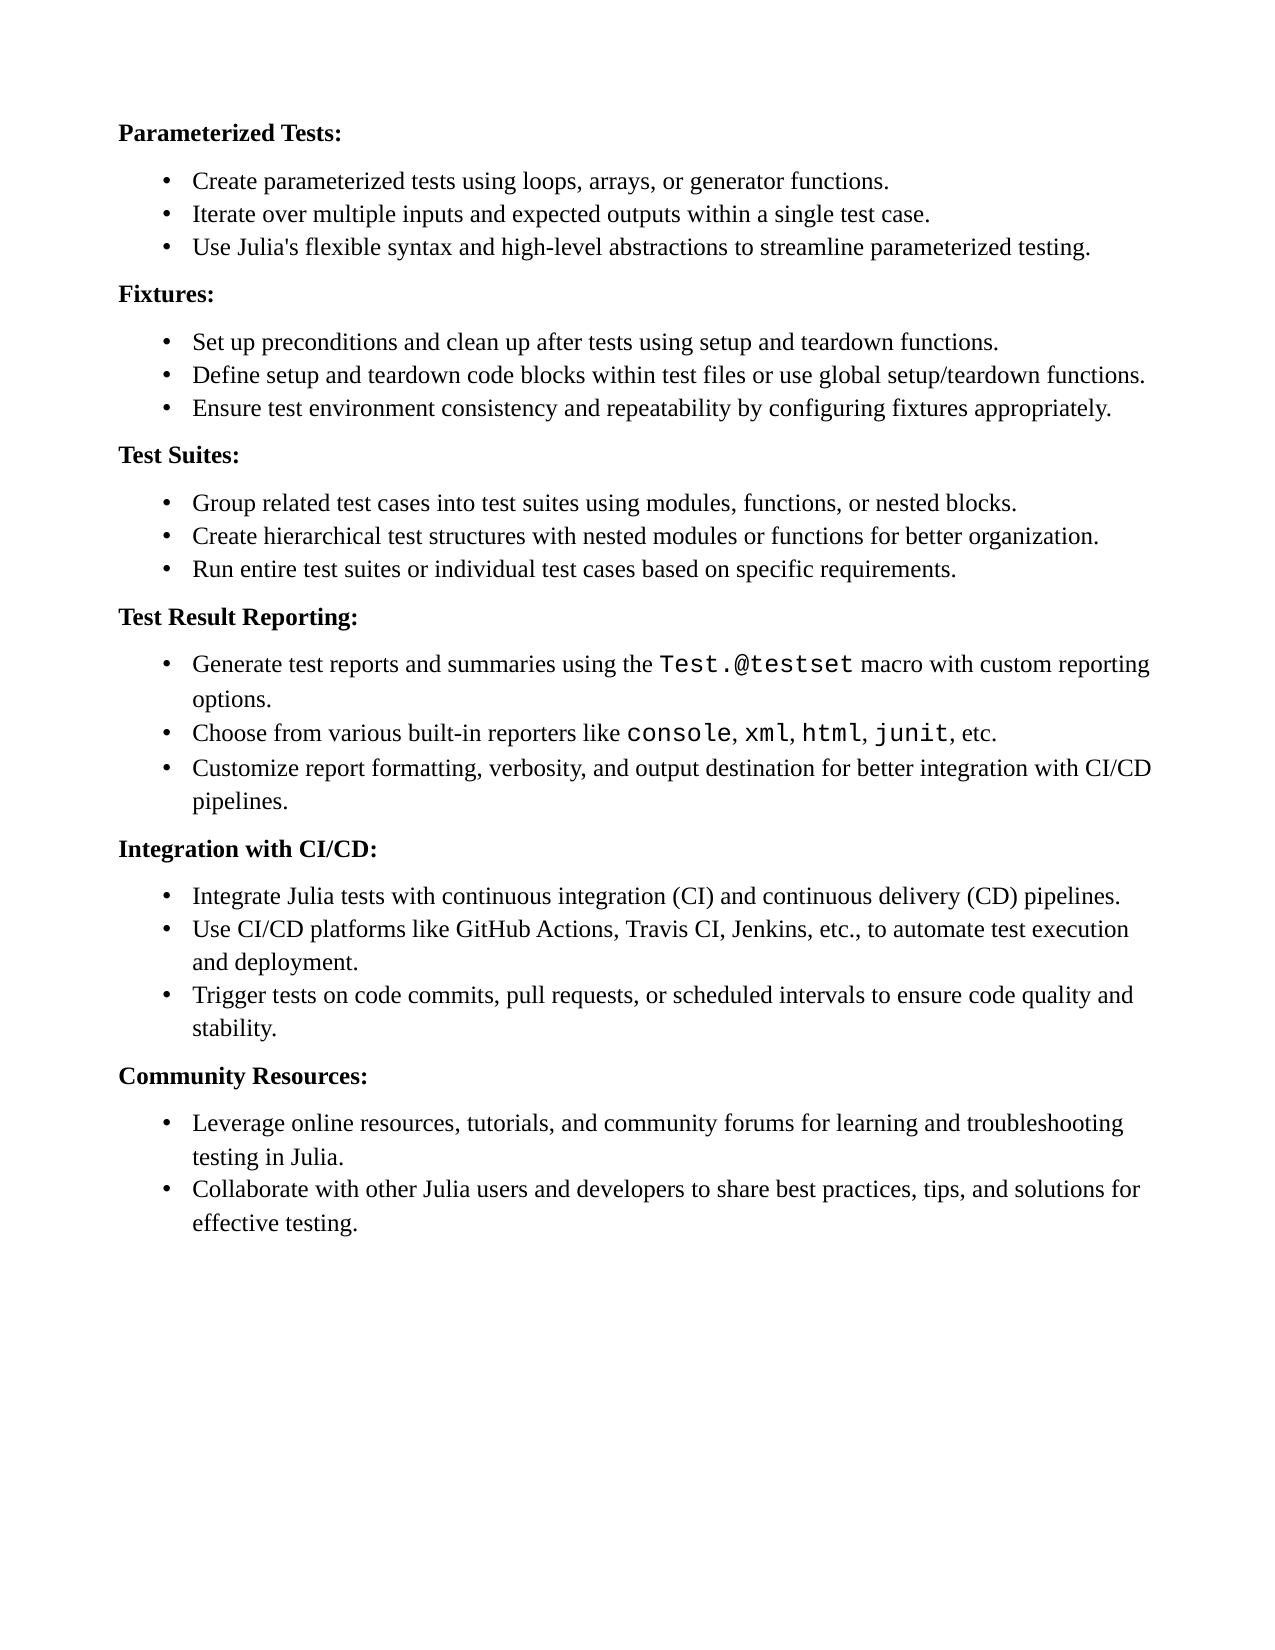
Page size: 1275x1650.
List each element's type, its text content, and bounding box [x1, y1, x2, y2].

text Parameterized Tests: [118, 118, 1157, 147]
text Integration with CI/CD: [118, 834, 1157, 862]
list Define setup and teardown code blocks within test files or use global setup/teardown functions. [162, 360, 1157, 389]
text Test Result Reporting: [118, 602, 1157, 631]
list Use CI/CD platforms like GitHub Actions, Travis CI, Jenkins, etc., to automate test execution and deployment. [162, 914, 1157, 976]
list Customize report formatting, verbosity, and output destination for better integration with CI/CD pipelines. [162, 753, 1157, 815]
list Ensure test environment consistency and repeatability by configuring fixtures appropriately. [162, 393, 1157, 422]
list Run entire test suites or individual test cases based on specific requirements. [162, 554, 1157, 583]
list Use Julia's flexible syntax and high-level abstractions to streamline parameterized testing. [162, 232, 1157, 261]
list Create hierarchical test structures with nested modules or functions for better organization. [162, 521, 1157, 550]
text Fixtures: [118, 279, 1157, 308]
text Test Suites: [118, 441, 1157, 469]
list Collaborate with other Julia users and developers to share best practices, tips, and solutions for effective testing. [162, 1174, 1157, 1236]
list Leverage online resources, tutorials, and community forums for learning and troubleshooting testing in Julia. [162, 1108, 1157, 1170]
list Set up preconditions and clean up after tests using setup and teardown functions. [162, 327, 1157, 356]
text Community Resources: [118, 1061, 1157, 1090]
list Iterate over multiple inputs and expected outputs within a single test case. [162, 199, 1157, 227]
list Create parameterized tests using loops, arrays, or generator functions. [162, 166, 1157, 194]
list Choose from various built-in reporters like console, xml, html, junit, etc. [162, 718, 1157, 748]
list Trigger tests on code commits, pull requests, or scheduled intervals to ensure code quality and stability. [162, 980, 1157, 1042]
list Group related test cases into test suites using modules, functions, or nested blocks. [162, 488, 1157, 517]
list Integrate Julia tests with continuous integration (CI) and continuous delivery (CD) pipelines. [162, 881, 1157, 910]
list Generate test reports and summaries using the Test.@testset macro with custom reporting options. [162, 649, 1157, 713]
